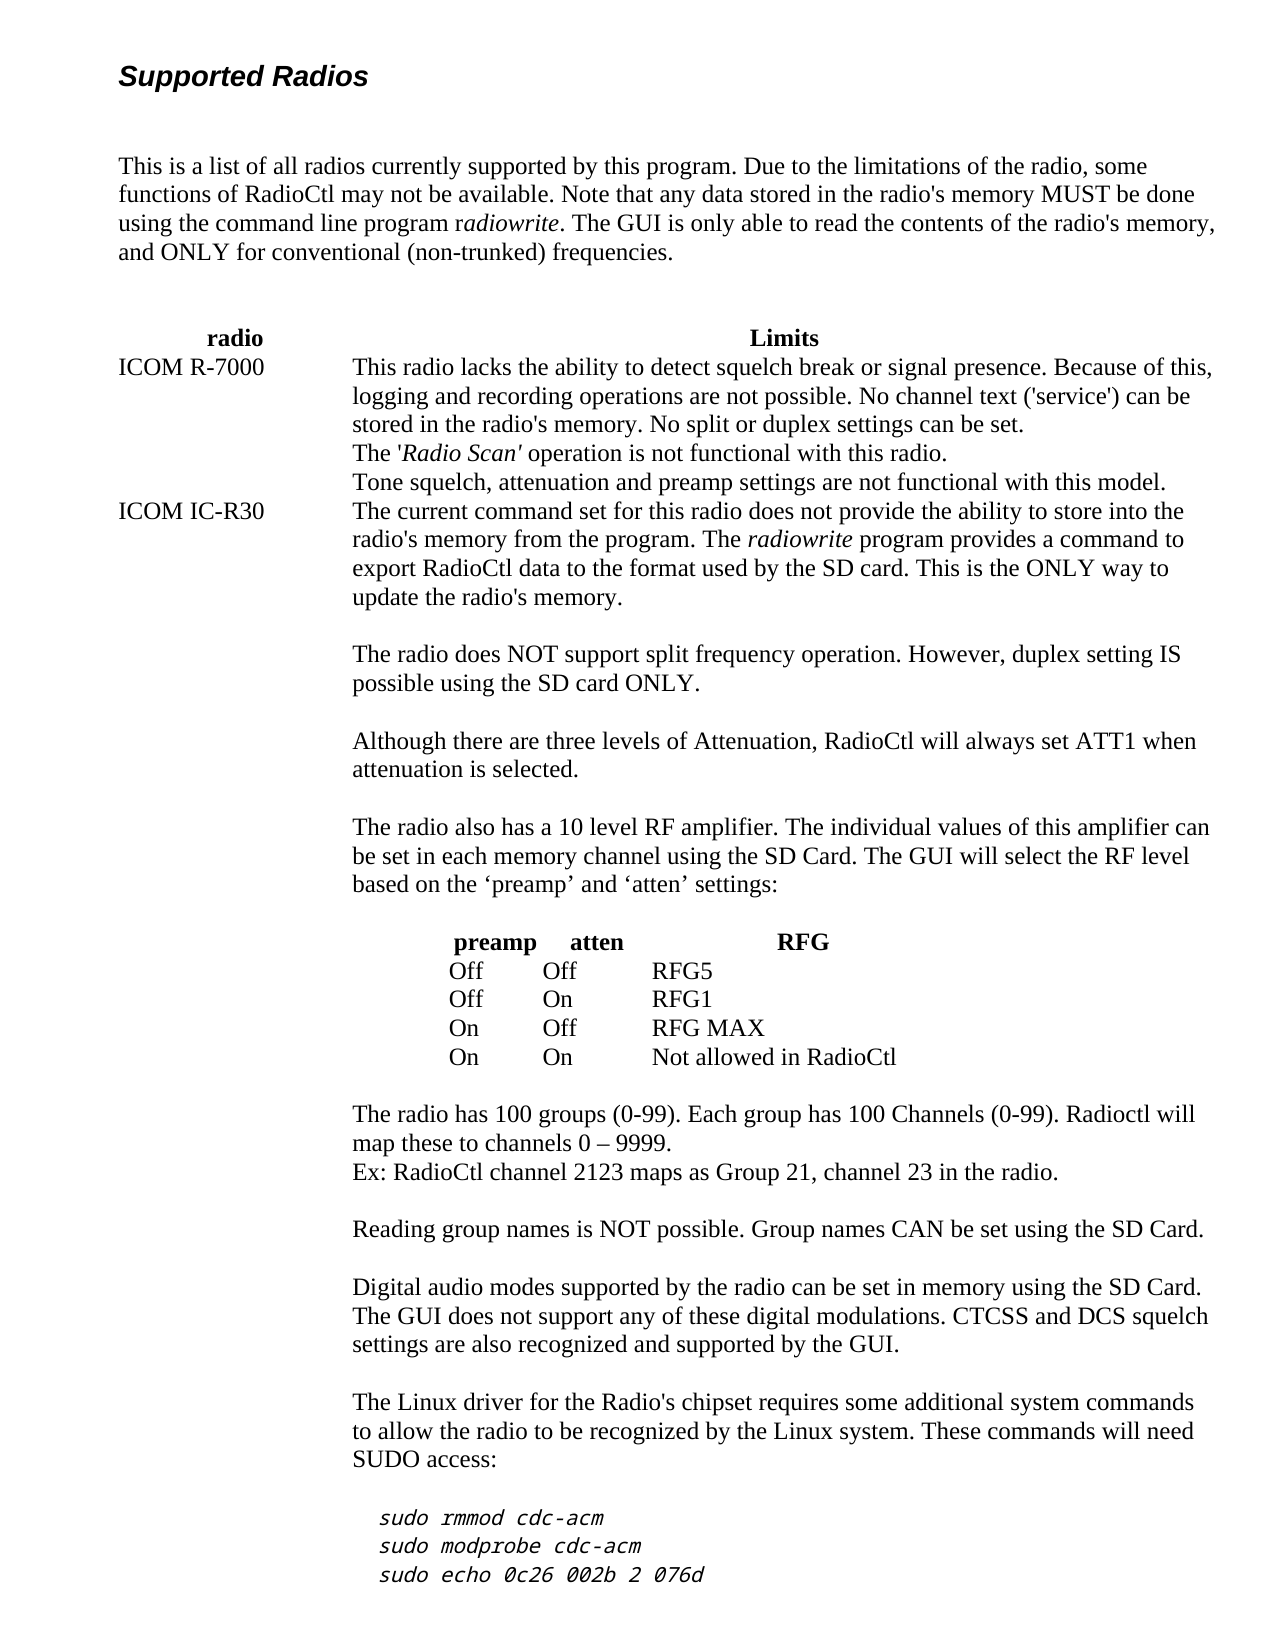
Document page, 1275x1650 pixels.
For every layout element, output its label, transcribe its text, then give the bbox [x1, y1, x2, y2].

table_cell On [449, 1013, 542, 1042]
table_header atten [542, 927, 652, 956]
table_cell The current command set for this radio does not provide the ability to store into the radio's memory from the program. The radiowrite program provides a command to export RadioCtl data to the format used by the SD card. This is the ONLY way to update the radio's memory. The radio does NOT support split frequency operation. However, duplex setting IS possible using the SD card ONLY. Although there are three levels of Attenuation, RadioCtl will always set ATT1 when attenuation is selected. The radio also has a 10 level RF amplifier. The individual values of this amplifier can be set in each memory channel using the SD Card. The GUI will select the RF level based on the ‘preamp’ and ‘atten’ settings: The radio has 100 groups (0-99). Each group has 100 Channels (0-99). Radioctl will map these to channels 0 – 9999. Ex: RadioCtl channel 2123 maps as Group 21, channel 23 in the radio. Reading group names is NOT possible. Group names CAN be set using the SD Card. Digital audio modes supported by the radio can be set in memory using the SD Card. The GUI does not support any of these digital modulations. CTCSS and DCS squelch settings are also recognized and supported by the GUI. The Linux driver for the Radio's chipset requires some additional system commands to allow the radio to be recognized by the Linux system. These commands will need SUDO access: sudo rmmod cdc-acm sudo modprobe cdc-acm sudo echo 0c26 002b 2 076d [352, 496, 1217, 1588]
table_header radio [118, 323, 352, 352]
table_header Limits [352, 323, 1217, 352]
table_cell ICOM IC-R30 [118, 496, 352, 1588]
table_cell Not allowed in RadioCtl [652, 1042, 955, 1071]
table_cell Off [542, 1013, 652, 1042]
table_cell On [449, 1042, 542, 1071]
table_cell On [542, 985, 652, 1013]
table_cell ICOM R-7000 [118, 352, 352, 496]
table_cell RFG5 [652, 956, 955, 984]
table_header RFG [652, 927, 955, 956]
table_cell RFG1 [652, 985, 955, 1013]
table_cell On [542, 1042, 652, 1071]
table_cell This radio lacks the ability to detect squelch break or signal presence. Because of this, logging and recording operations are not possible. No channel text ('service') can be stored in the radio's memory. No split or duplex settings can be set. The 'Radio Scan' operation is not functional with this radio. Tone squelch, attenuation and preamp settings are not functional with this model. [352, 352, 1217, 496]
table_cell Off [449, 985, 542, 1013]
subtitle Supported Radios [118, 59, 1216, 93]
table_cell Off [542, 956, 652, 984]
table_header preamp [449, 927, 542, 956]
table_cell RFG MAX [652, 1013, 955, 1042]
table_cell Off [449, 956, 542, 984]
text This is a list of all radios currently supported by this program. Due to the limitations of the radio, some functions of RadioCtl may not be available. Note that any data stored in the radio's memory MUST be done using the command line program radiowrite. The GUI is only able to read the contents of the radio's memory, and ONLY for conventional (non-trunked) frequencies. [118, 151, 1216, 266]
